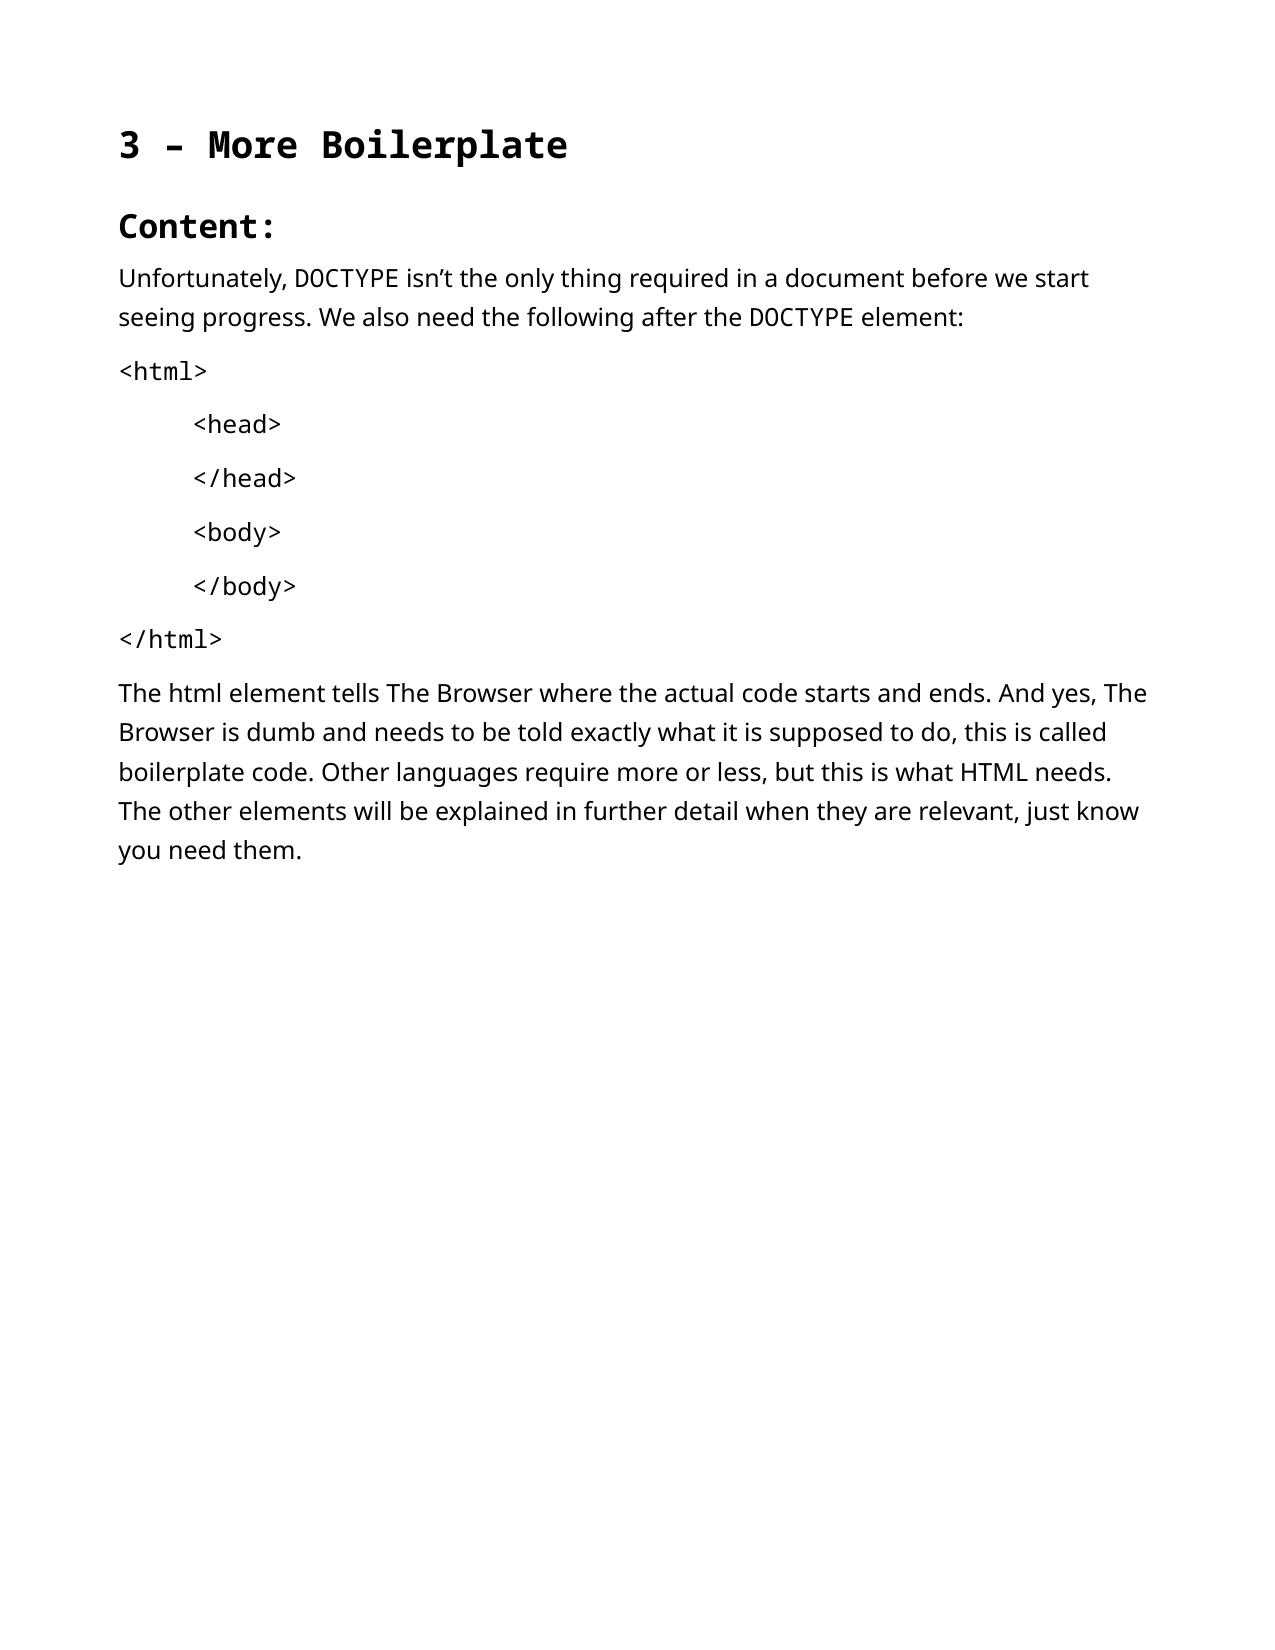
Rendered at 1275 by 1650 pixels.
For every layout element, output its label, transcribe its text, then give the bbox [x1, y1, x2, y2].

subtitle 3 – More Boilerplate [118, 118, 1157, 169]
text <body> [118, 514, 1157, 549]
text <head> [118, 407, 1157, 441]
text </head> [118, 461, 1157, 495]
text Unfortunately, DOCTYPE isn’t the only thing required in a document before we start seeing progress. We also need the following after the DOCTYPE element: [118, 260, 1157, 334]
text The html element tells The Browser where the actual code starts and ends. And yes, The Browser is dumb and needs to be told exactly what it is supposed to do, this is called boilerplate code. Other languages require more or less, but this is what HTML needs. The other elements will be explained in further detail when they are relevant, just know you need them. [118, 676, 1157, 867]
subtitle Content: [118, 202, 1157, 248]
text </html> [118, 622, 1157, 656]
text <html> [118, 353, 1157, 387]
text </body> [118, 568, 1157, 602]
